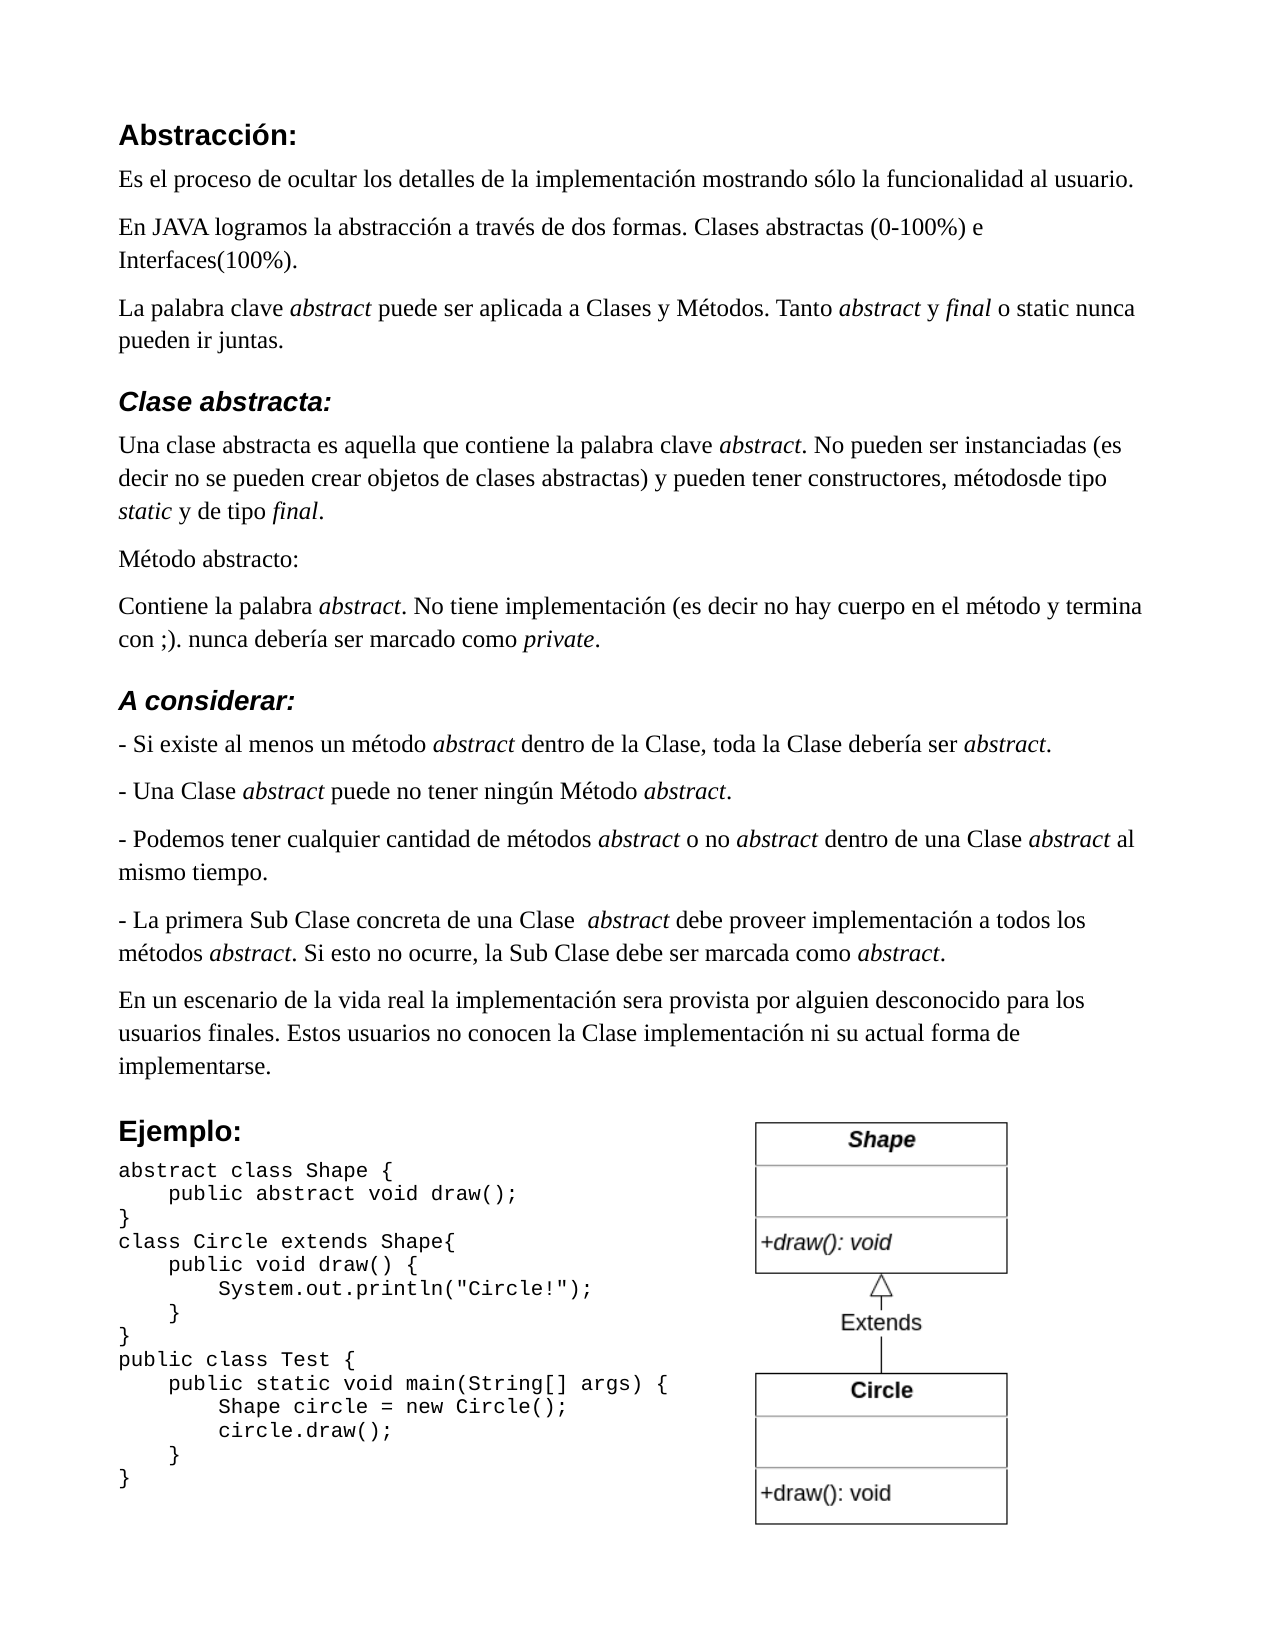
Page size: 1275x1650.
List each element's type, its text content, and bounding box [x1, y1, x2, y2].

text abstract class Shape { [118, 1160, 750, 1183]
subtitle A considerar: [118, 684, 1157, 716]
text public static void main(String[] args) { [118, 1373, 750, 1396]
text - La primera Sub Clase concreta de una Clase abstract debe proveer implementación a todos los métodos abstract. Si esto no ocurre, la Sub Clase debe ser marcada como abstract. [118, 905, 1157, 966]
picture [750, 1116, 1014, 1531]
text [1014, 1349, 1157, 1373]
text [1014, 1160, 1157, 1183]
text [1014, 1396, 1157, 1420]
text Es el proceso de ocultar los detalles de la implementación mostrando sólo la funcionalidad al usuario. [118, 164, 1157, 193]
subtitle Ejemplo: [118, 1113, 1157, 1147]
text [1014, 1373, 1157, 1396]
text public class Test { [118, 1349, 750, 1373]
text [1014, 1278, 1157, 1302]
text En un escenario de la vida real la implementación sera provista por alguien desconocido para los usuarios finales. Estos usuarios no conocen la Clase implementación ni su actual forma de implementarse. [118, 985, 1157, 1080]
text } [118, 1443, 750, 1467]
text Método abstracto: [118, 544, 1157, 572]
text } [118, 1325, 750, 1349]
text Shape circle = new Circle(); [118, 1396, 750, 1420]
text [1014, 1302, 1157, 1325]
text [1014, 1207, 1157, 1231]
text [1014, 1231, 1157, 1254]
text - Podemos tener cualquier cantidad de métodos abstract o no abstract dentro de una Clase abstract al mismo tiempo. [118, 824, 1157, 886]
text [1014, 1443, 1157, 1467]
text [1014, 1325, 1157, 1349]
subtitle Abstracción: [118, 118, 1157, 152]
subtitle Clase abstracta: [118, 386, 1157, 418]
text } [118, 1302, 750, 1325]
text circle.draw(); [118, 1420, 750, 1443]
text - Si existe al menos un método abstract dentro de la Clase, toda la Clase debería ser abstract. [118, 729, 1157, 758]
text System.out.println("Circle!"); [118, 1278, 750, 1302]
text En JAVA logramos la abstracción a través de dos formas. Clases abstractas (0-100%) e Interfaces(100%). [118, 212, 1157, 274]
text public abstract void draw(); [118, 1183, 750, 1207]
text } [118, 1467, 750, 1491]
text public void draw() { [118, 1254, 750, 1278]
text [1014, 1467, 1157, 1491]
text Una clase abstracta es aquella que contiene la palabra clave abstract. No pueden ser instanciadas (es decir no se pueden crear objetos de clases abstractas) y pueden tener constructores, métodosde tipo static y de tipo final. [118, 430, 1157, 525]
text class Circle extends Shape{ [118, 1231, 750, 1254]
text Contiene la palabra abstract. No tiene implementación (es decir no hay cuerpo en el método y termina con ;). nunca debería ser marcado como private. [118, 591, 1157, 653]
text [1014, 1420, 1157, 1443]
text - Una Clase abstract puede no tener ningún Método abstract. [118, 776, 1157, 805]
text } [118, 1207, 750, 1231]
text La palabra clave abstract puede ser aplicada a Clases y Métodos. Tanto abstract y final o static nunca pueden ir juntas. [118, 293, 1157, 354]
text [1014, 1254, 1157, 1278]
text [1014, 1183, 1157, 1207]
